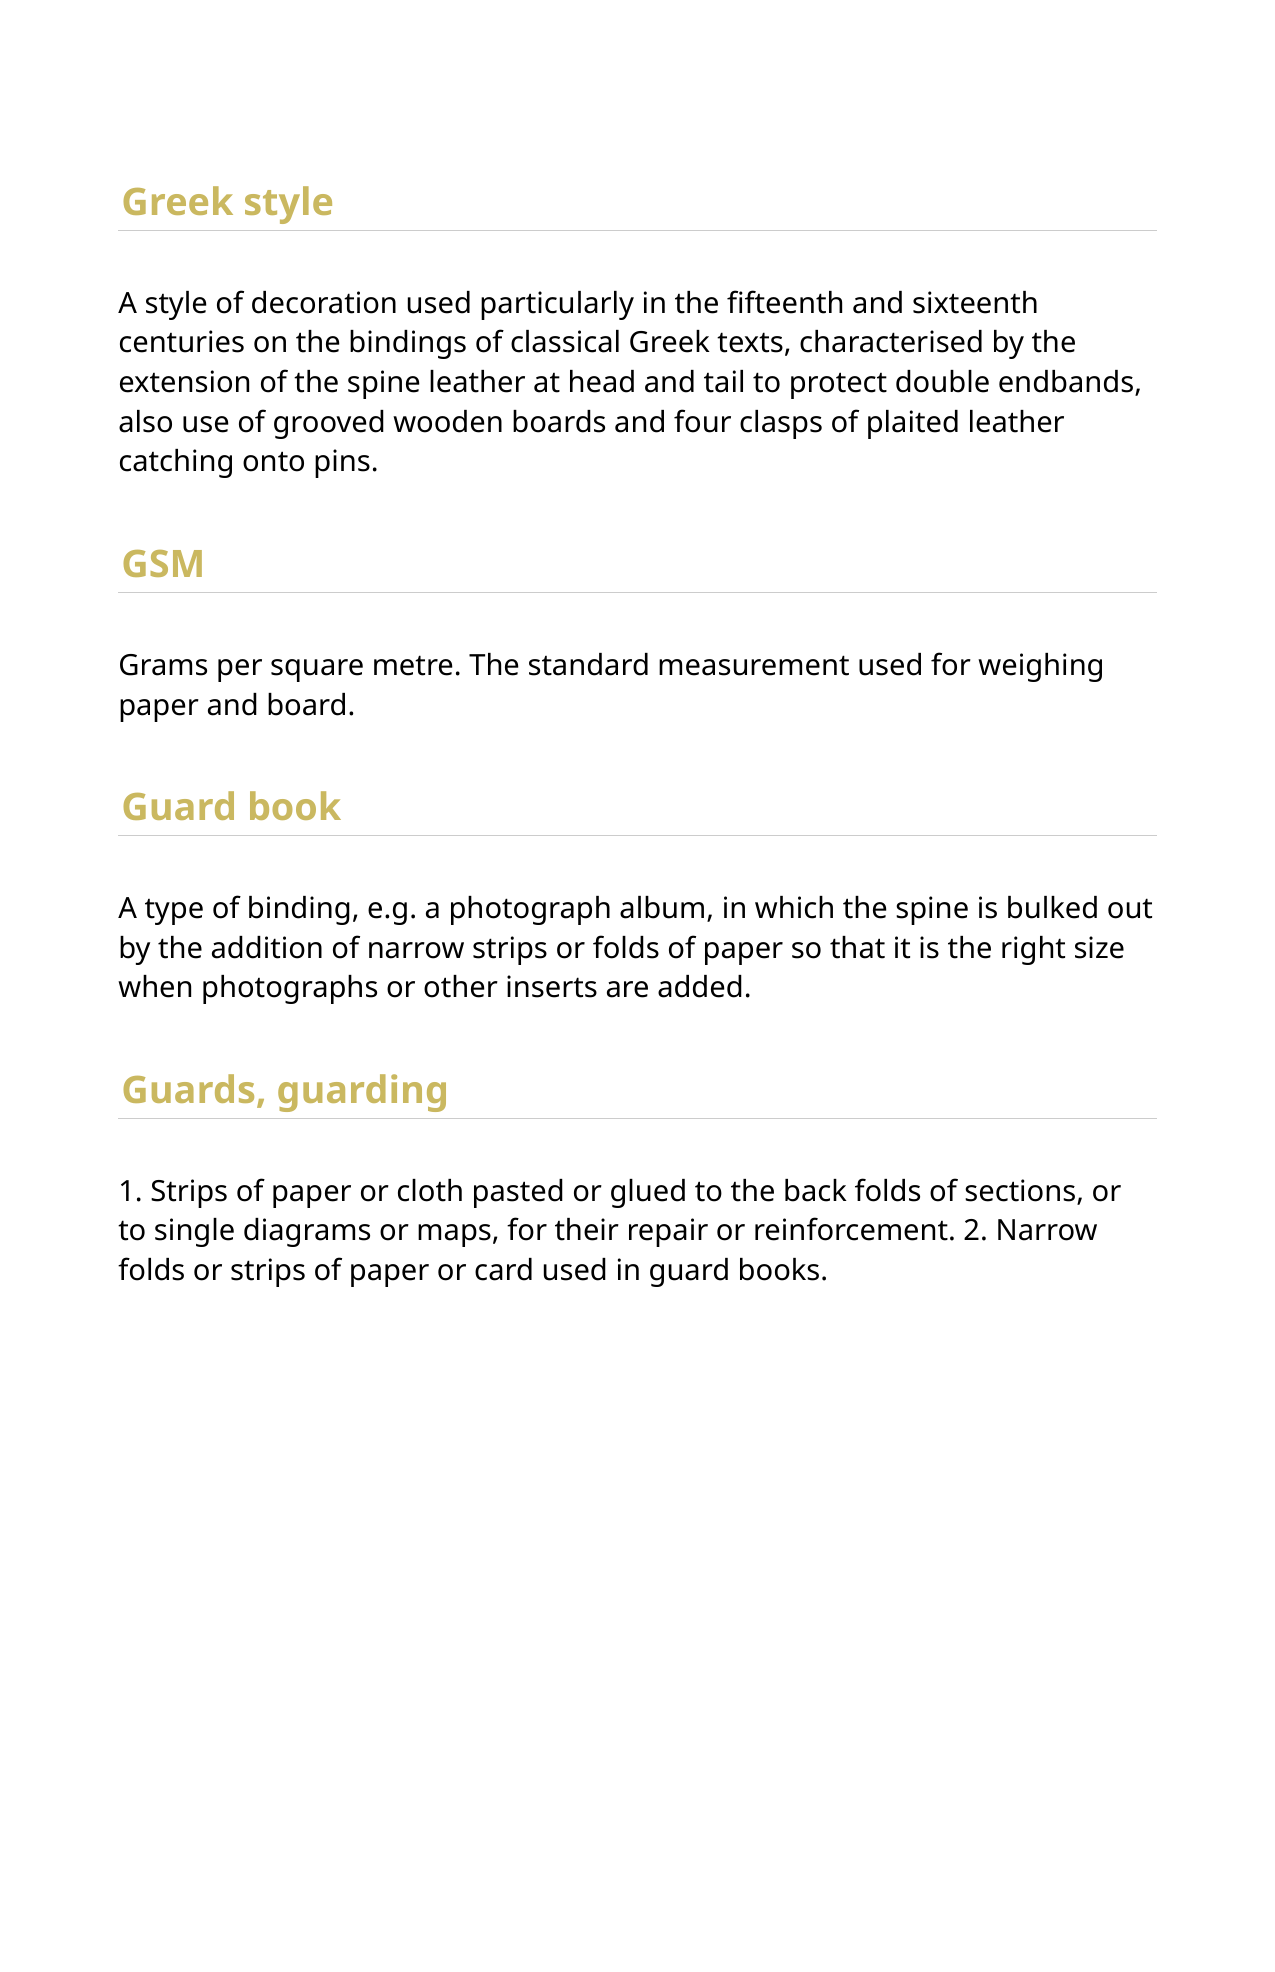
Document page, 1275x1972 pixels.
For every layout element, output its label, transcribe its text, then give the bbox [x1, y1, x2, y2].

table_header [118, 1119, 1157, 1170]
table_cell Grams per square metre. The standard measurement used for weighing paper and board. [118, 644, 1157, 723]
table_cell 1. Strips of paper or cloth pasted or glued to the back folds of sections, or to single diagrams or maps, for their repair or reinforcement. 2. Narrow folds or strips of paper or card used in guard books. [118, 1170, 1157, 1289]
table_header [118, 593, 1157, 644]
table_header GSM [118, 509, 1157, 592]
table_header Guards, guarding [118, 1035, 1157, 1118]
table_cell A style of decoration used particularly in the fifteenth and sixteenth centuries on the bindings of classical Greek texts, characterised by the extension of the spine leather at head and tail to protect double endbands, also use of grooved wooden boards and four clasps of plaited leather catching onto pins. [118, 282, 1157, 480]
table_header Greek style [118, 147, 1157, 230]
table_header Guard book [118, 752, 1157, 835]
table_cell A type of binding, e.g. a photograph album, in which the spine is bulked out by the addition of narrow strips or folds of paper so that it is the right size when photographs or other inserts are added. [118, 887, 1157, 1006]
table_header [118, 231, 1157, 282]
table_header [118, 836, 1157, 887]
